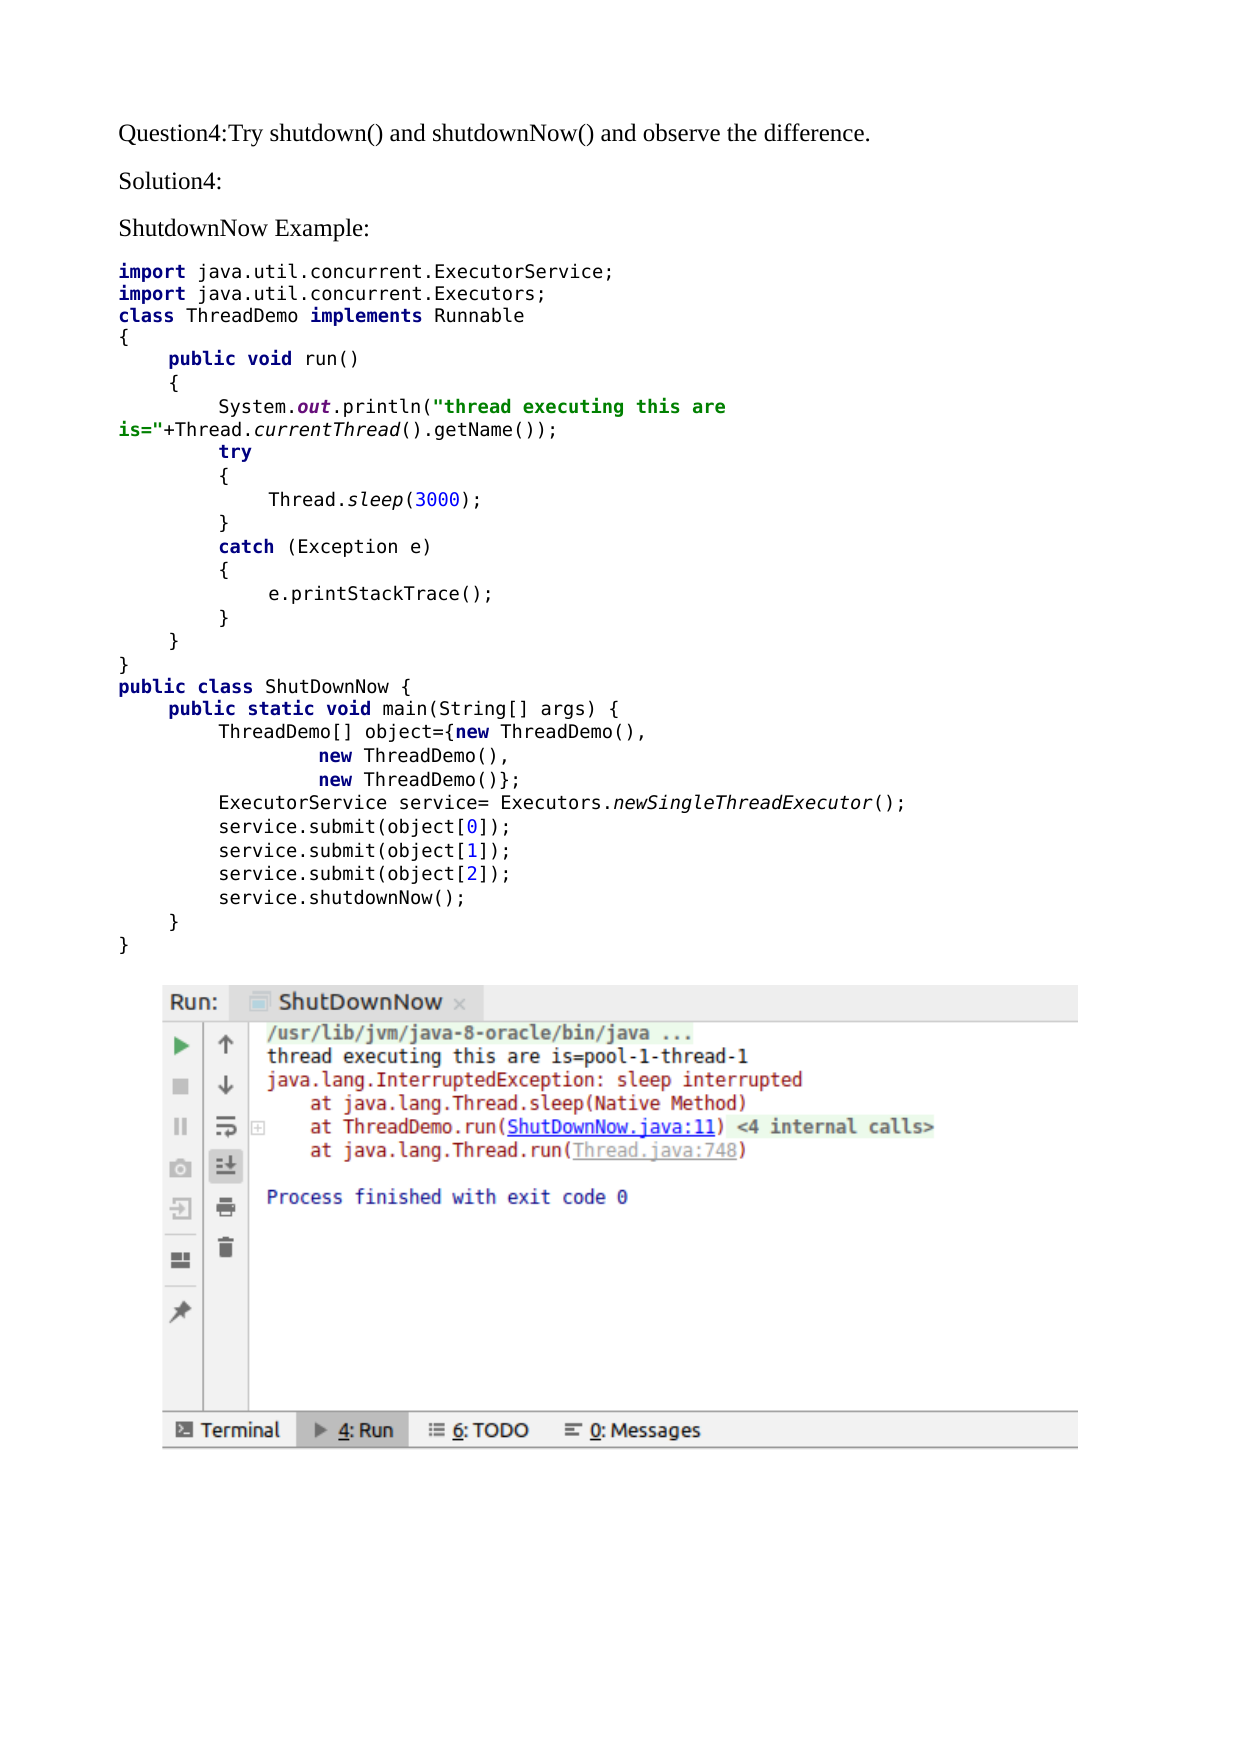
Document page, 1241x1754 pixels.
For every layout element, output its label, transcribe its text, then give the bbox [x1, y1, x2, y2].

text public void run() [118, 348, 1122, 372]
text service.submit(object[1]); [118, 840, 1122, 863]
text } [118, 654, 1122, 676]
text service.shutdownNow(); [118, 887, 1122, 911]
text class ThreadDemo implements Runnable [118, 305, 1122, 327]
picture [162, 985, 1078, 1450]
text ShutdownNow Example: [118, 213, 1122, 242]
text { [118, 559, 1122, 583]
text catch (Exception e) [118, 536, 1122, 559]
text public static void main(String[] args) { [118, 698, 1122, 721]
text e.printStackTrace(); [118, 583, 1122, 607]
text new ThreadDemo()}; [118, 769, 1122, 792]
text { [118, 465, 1122, 488]
text ExecutorService service= Executors.newSingleThreadExecutor(); [118, 792, 1122, 816]
text { [118, 327, 1122, 348]
text import java.util.concurrent.ExecutorService; [118, 261, 1122, 283]
text try [118, 441, 1122, 465]
text { [118, 372, 1122, 396]
text ThreadDemo[] object={new ThreadDemo(), [118, 721, 1122, 745]
text Thread.sleep(3000); [118, 488, 1122, 512]
text Question4:Try shutdown() and shutdownNow() and observe the difference. [118, 118, 1122, 147]
text } [118, 630, 1122, 654]
text Solution4: [118, 166, 1122, 194]
text public class ShutDownNow { [118, 676, 1122, 698]
text System.out.println("thread executing this are is="+Thread.currentThread().getName()); [118, 396, 1122, 441]
text } [118, 911, 1122, 934]
text service.submit(object[2]); [118, 863, 1122, 887]
text service.submit(object[0]); [118, 816, 1122, 840]
text } [118, 934, 1122, 956]
text } [118, 512, 1122, 536]
text import java.util.concurrent.Executors; [118, 283, 1122, 305]
text } [118, 607, 1122, 630]
text new ThreadDemo(), [118, 745, 1122, 769]
